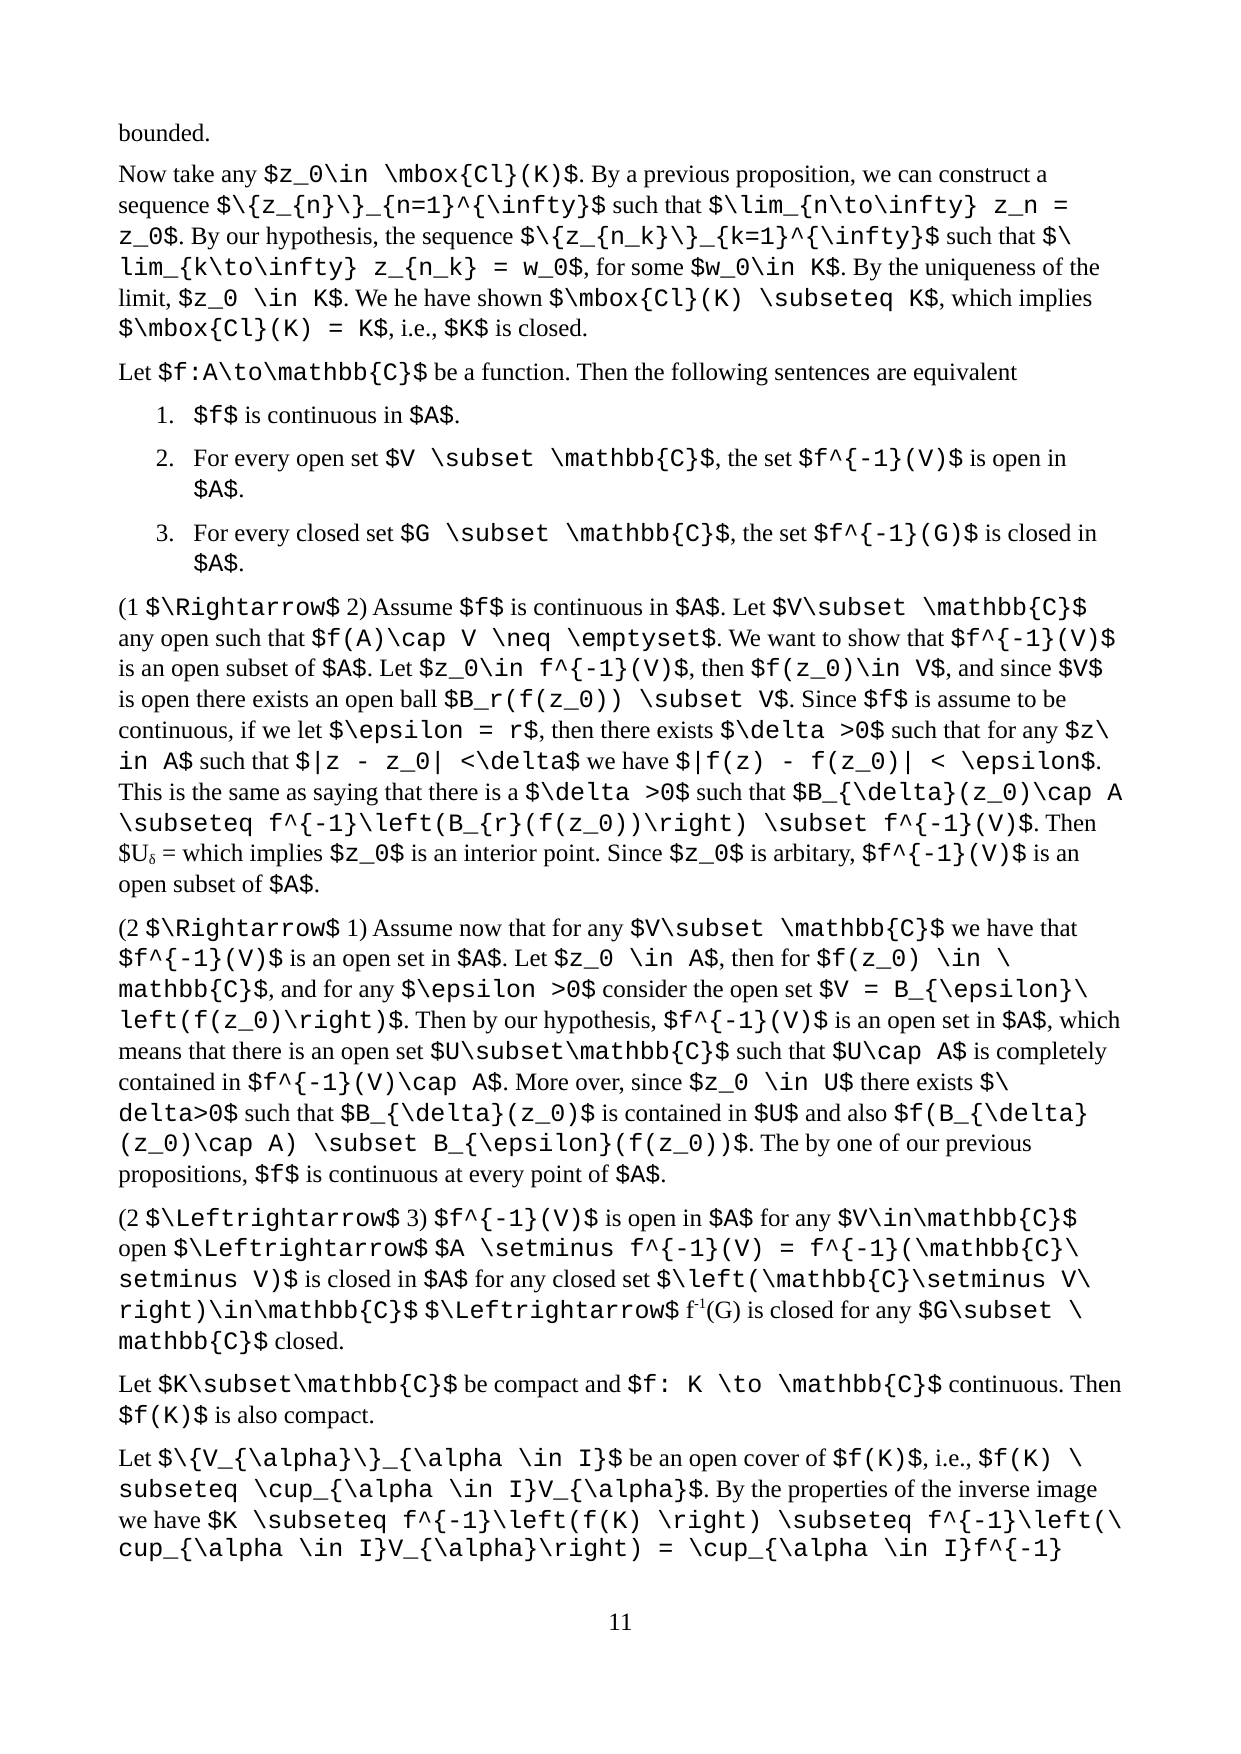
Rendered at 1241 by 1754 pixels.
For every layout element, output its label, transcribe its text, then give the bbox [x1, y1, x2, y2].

text (2 $\Leftrightarrow$ 3) $f^{-1}(V)$ is open in $A$ for any $V\in\mathbb{C}$ open $\Leftrightarrow$ $A \setminus f^{-1}(V) = f^{-1}(\mathbb{C}\setminus V)$ is closed in $A$ for any closed set $\left(\mathbb{C}\setminus V\right)\in\mathbb{C}$ $\Leftrightarrow$ f-1(G) is closed for any $G\subset \mathbb{C}$ closed. [118, 1203, 1122, 1357]
text (2 $\Rightarrow$ 1) Assume now that for any $V\subset \mathbb{C}$ we have that $f^{-1}(V)$ is an open set in $A$. Let $z_0 \in A$, then for $f(z_0) \in \mathbb{C}$, and for any $\epsilon >0$ consider the open set $V = B_{\epsilon}\left(f(z_0)\right)$. Then by our hypothesis, $f^{-1}(V)$ is an open set in $A$, which means that there is an open set $U\subset\mathbb{C}$ such that $U\cap A$ is completely contained in $f^{-1}(V)\cap A$. More over, since $z_0 \in U$ there exists $\delta>0$ such that $B_{\delta}(z_0)$ is contained in $U$ and also $f(B_{\delta}(z_0)\cap A) \subset B_{\epsilon}(f(z_0))$. The by one of our previous propositions, $f$ is continuous at every point of $A$. [118, 913, 1122, 1190]
text (1 $\Rightarrow$ 2) Assume $f$ is continuous in $A$. Let $V\subset \mathbb{C}$ any open such that $f(A)\cap V \neq \emptyset$. We want to show that $f^{-1}(V)$ is an open subset of $A$. Let $z_0\in f^{-1}(V)$, then $f(z_0)\in V$, and since $V$ is open there exists an open ball $B_r(f(z_0)) \subset V$. Since $f$ is assume to be continuous, if we let $\epsilon = r$, then there exists $\delta >0$ such that for any $z\in A$ such that $|z - z_0| <\delta$ we have $|f(z) - f(z_0)| < \epsilon$. This is the same as saying that there is a $\delta >0$ such that $B_{\delta}(z_0)\cap A \subseteq f^{-1}\left(B_{r}(f(z_0))\right) \subset f^{-1}(V)$. Then $Uδ = which implies $z_0$ is an interior point. Since $z_0$ is arbitary, $f^{-1}(V)$ is an open subset of $A$. [118, 592, 1122, 900]
list $f$ is continuous in $A$. [156, 400, 1122, 431]
text bounded. [118, 118, 1122, 147]
list For every closed set $G \subset \mathbb{C}$, the set $f^{-1}(G)$ is closed in $A$. [156, 518, 1122, 579]
text Let $K\subset\mathbb{C}$ be compact and $f: K \to \mathbb{C}$ continuous. Then $f(K)$ is also compact. [118, 1369, 1122, 1431]
text Let $f:A\to\mathbb{C}$ be a function. Then the following sentences are equivalent [118, 357, 1122, 388]
list For every open set $V \subset \mathbb{C}$, the set $f^{-1}(V)$ is open in $A$. [156, 443, 1122, 505]
text Let $\{V_{\alpha}\}_{\alpha \in I}$ be an open cover of $f(K)$, i.e., $f(K) \subseteq \cup_{\alpha \in I}V_{\alpha}$. By the properties of the inverse image we have $K \subseteq f^{-1}\left(f(K) \right) \subseteq f^{-1}\left(\cup_{\alpha \in I}V_{\alpha}\right) = \cup_{\alpha \in I}f^{-1} [118, 1443, 1122, 1564]
text Now take any $z_0\in \mbox{Cl}(K)$. By a previous proposition, we can construct a sequence $\{z_{n}\}_{n=1}^{\infty}$ such that $\lim_{n\to\infty} z_n = z_0$. By our hypothesis, the sequence $\{z_{n_k}\}_{k=1}^{\infty}$ such that $\lim_{k\to\infty} z_{n_k} = w_0$, for some $w_0\in K$. By the uniqueness of the limit, $z_0 \in K$. We he have shown $\mbox{Cl}(K) \subseteq K$, which implies $\mbox{Cl}(K) = K$, i.e., $K$ is closed. [118, 159, 1122, 344]
